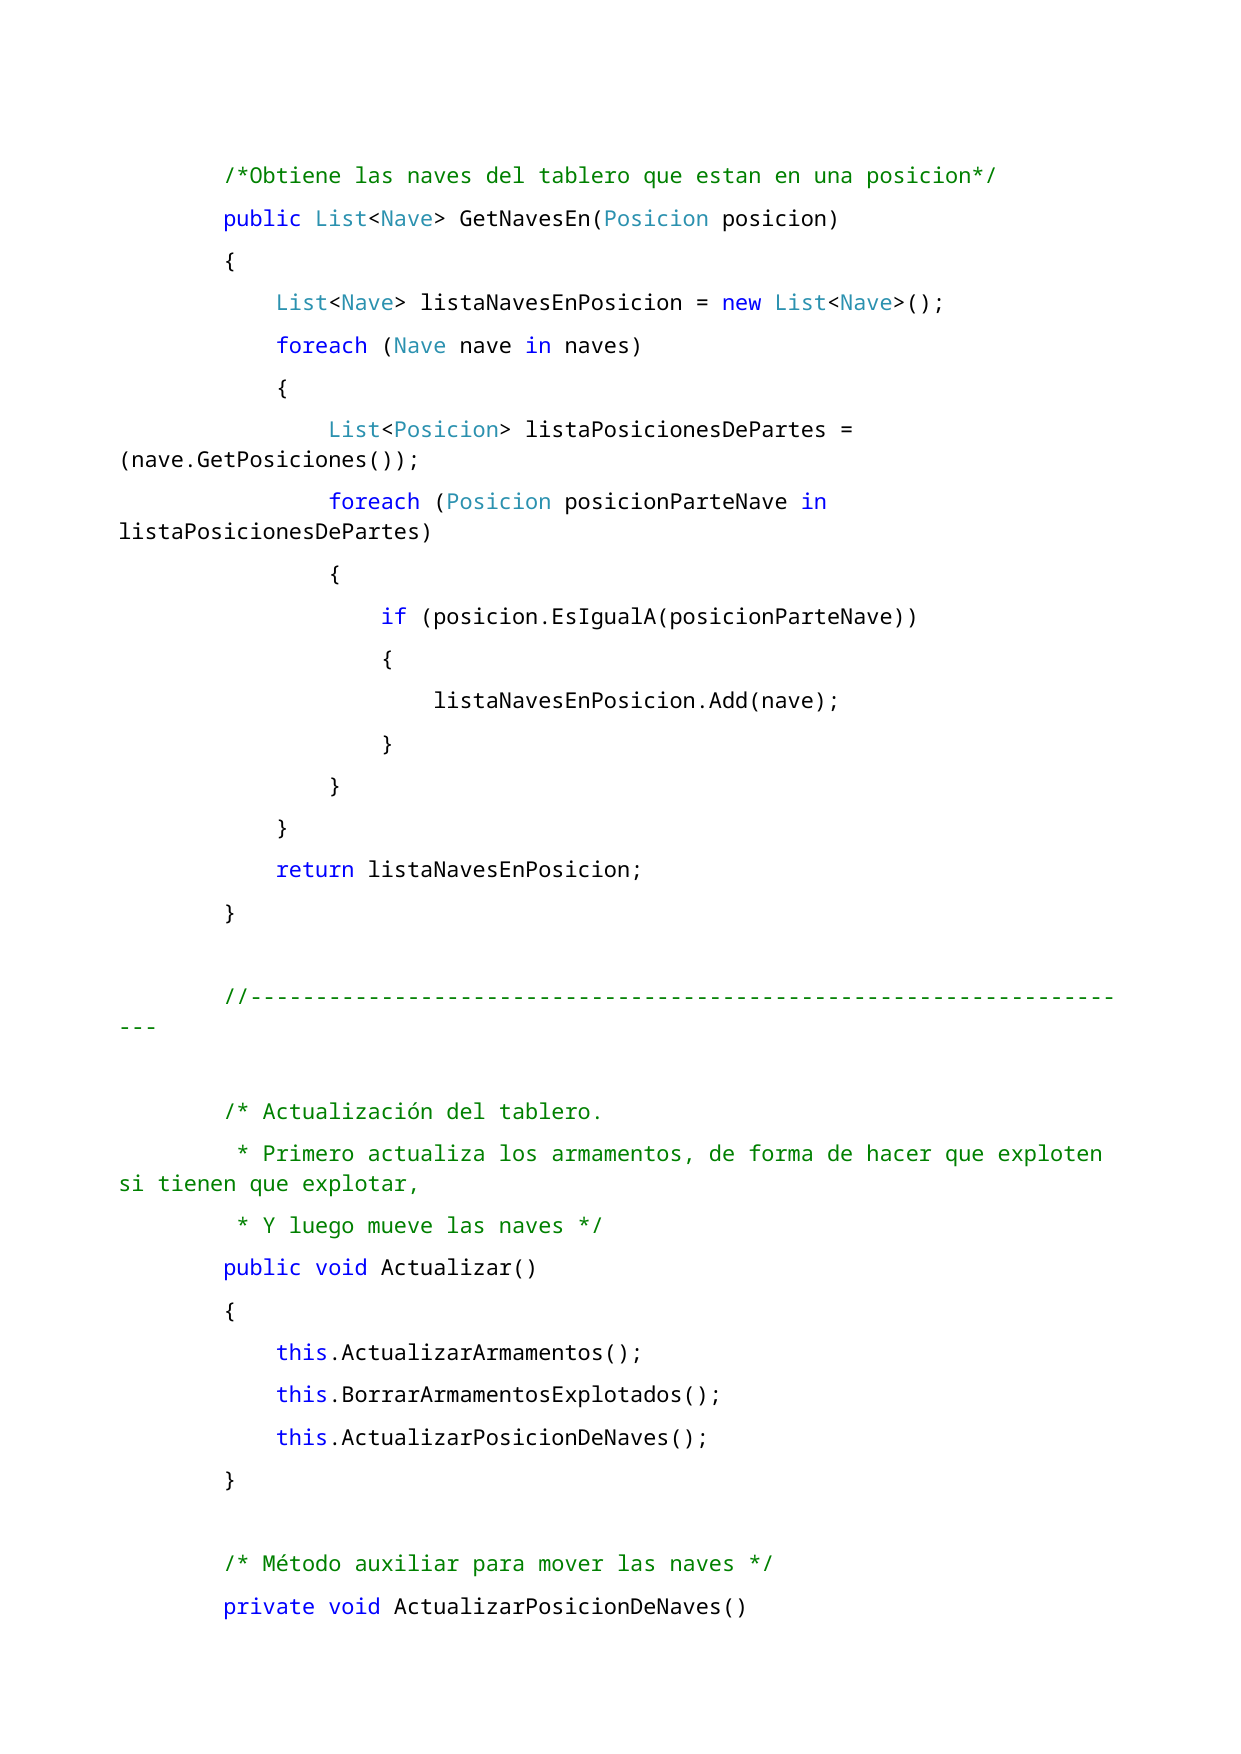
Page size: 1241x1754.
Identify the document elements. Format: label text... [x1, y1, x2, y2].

text /*Obtiene las naves del tablero que estan en una posicion*/ [118, 160, 1122, 190]
text foreach (Nave nave in naves) [118, 329, 1122, 359]
text List<Nave> listaNavesEnPosicion = new List<Nave>(); [118, 287, 1122, 317]
text this.ActualizarPosicionDeNaves(); [118, 1421, 1122, 1451]
text * Y luego mueve las naves */ [118, 1210, 1122, 1240]
text this.ActualizarArmamentos(); [118, 1337, 1122, 1367]
text } [118, 1464, 1122, 1493]
text { [118, 558, 1122, 588]
text private void ActualizarPosicionDeNaves() [118, 1591, 1122, 1620]
text /* Método auxiliar para mover las naves */ [118, 1548, 1122, 1578]
text return listaNavesEnPosicion; [118, 854, 1122, 884]
text { [118, 372, 1122, 402]
text public void Actualizar() [118, 1252, 1122, 1282]
text * Primero actualiza los armamentos, de forma de hacer que exploten si tienen que explotar, [118, 1138, 1122, 1197]
text /* Actualización del tablero. [118, 1096, 1122, 1125]
text } [118, 727, 1122, 757]
text } [118, 770, 1122, 799]
text this.BorrarArmamentosExplotados(); [118, 1379, 1122, 1409]
text } [118, 812, 1122, 842]
text { [118, 643, 1122, 673]
text { [118, 1294, 1122, 1324]
text List<Posicion> listaPosicionesDePartes = (nave.GetPosiciones()); [118, 414, 1122, 474]
text //--------------------------------------------------------------------- [118, 981, 1122, 1041]
text } [118, 897, 1122, 926]
text public List<Nave> GetNavesEn(Posicion posicion) [118, 203, 1122, 232]
text foreach (Posicion posicionParteNave in listaPosicionesDePartes) [118, 486, 1122, 546]
text if (posicion.EsIgualA(posicionParteNave)) [118, 601, 1122, 630]
text { [118, 245, 1122, 275]
text listaNavesEnPosicion.Add(nave); [118, 685, 1122, 715]
